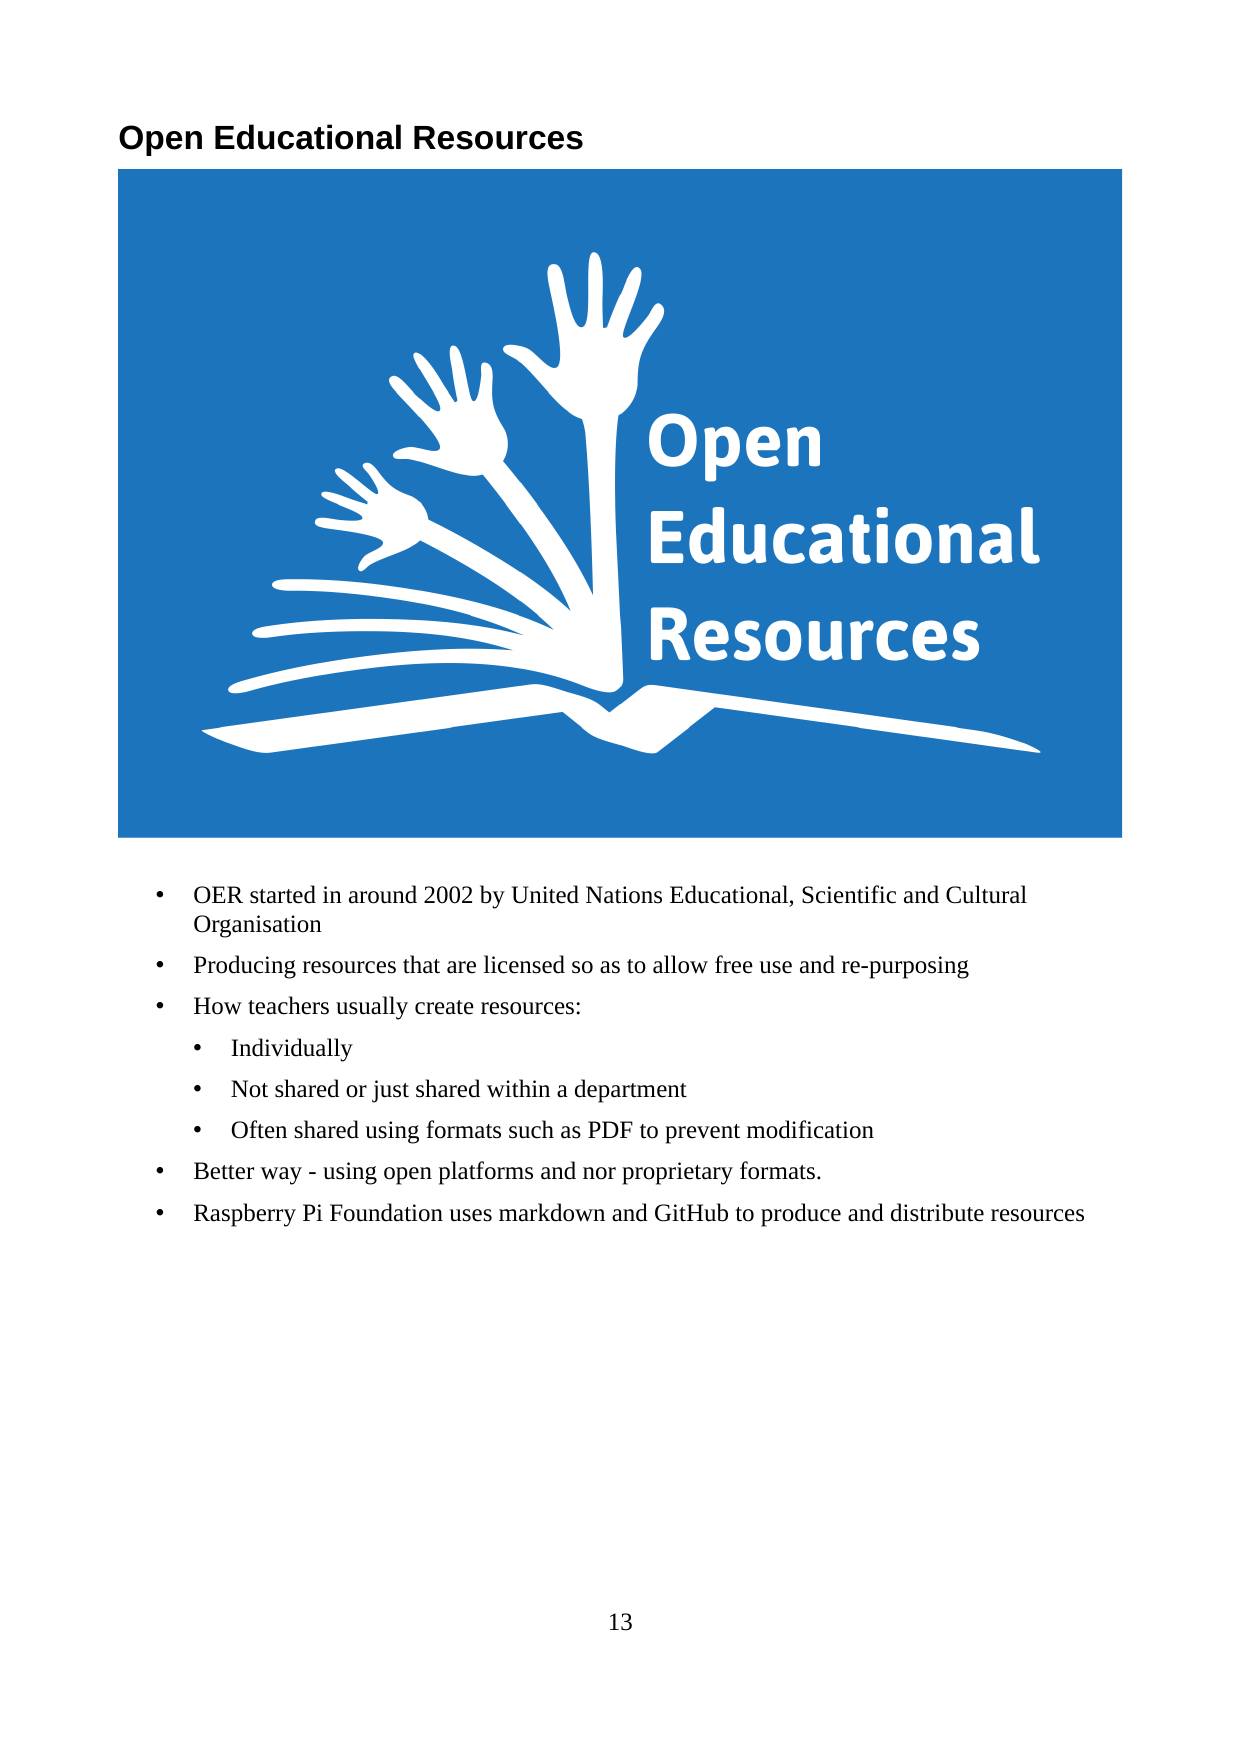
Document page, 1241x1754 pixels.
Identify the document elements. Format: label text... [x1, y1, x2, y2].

list Not shared or just shared within a department [193, 1074, 1122, 1103]
list OER started in around 2002 by United Nations Educational, Scientific and Cultural Organisation [156, 880, 1122, 938]
list Individually [193, 1033, 1122, 1061]
list How teachers usually create resources: [156, 991, 1122, 1020]
list Raspberry Pi Foundation uses markdown and GitHub to produce and distribute resources [156, 1198, 1122, 1226]
subtitle Open Educational Resources [118, 118, 1122, 157]
list Producing resources that are licensed so as to allow free use and re-purposing [156, 950, 1122, 979]
list Often shared using formats such as PDF to prevent modification [193, 1115, 1122, 1144]
list Better way - using open platforms and nor proprietary formats. [156, 1156, 1122, 1185]
